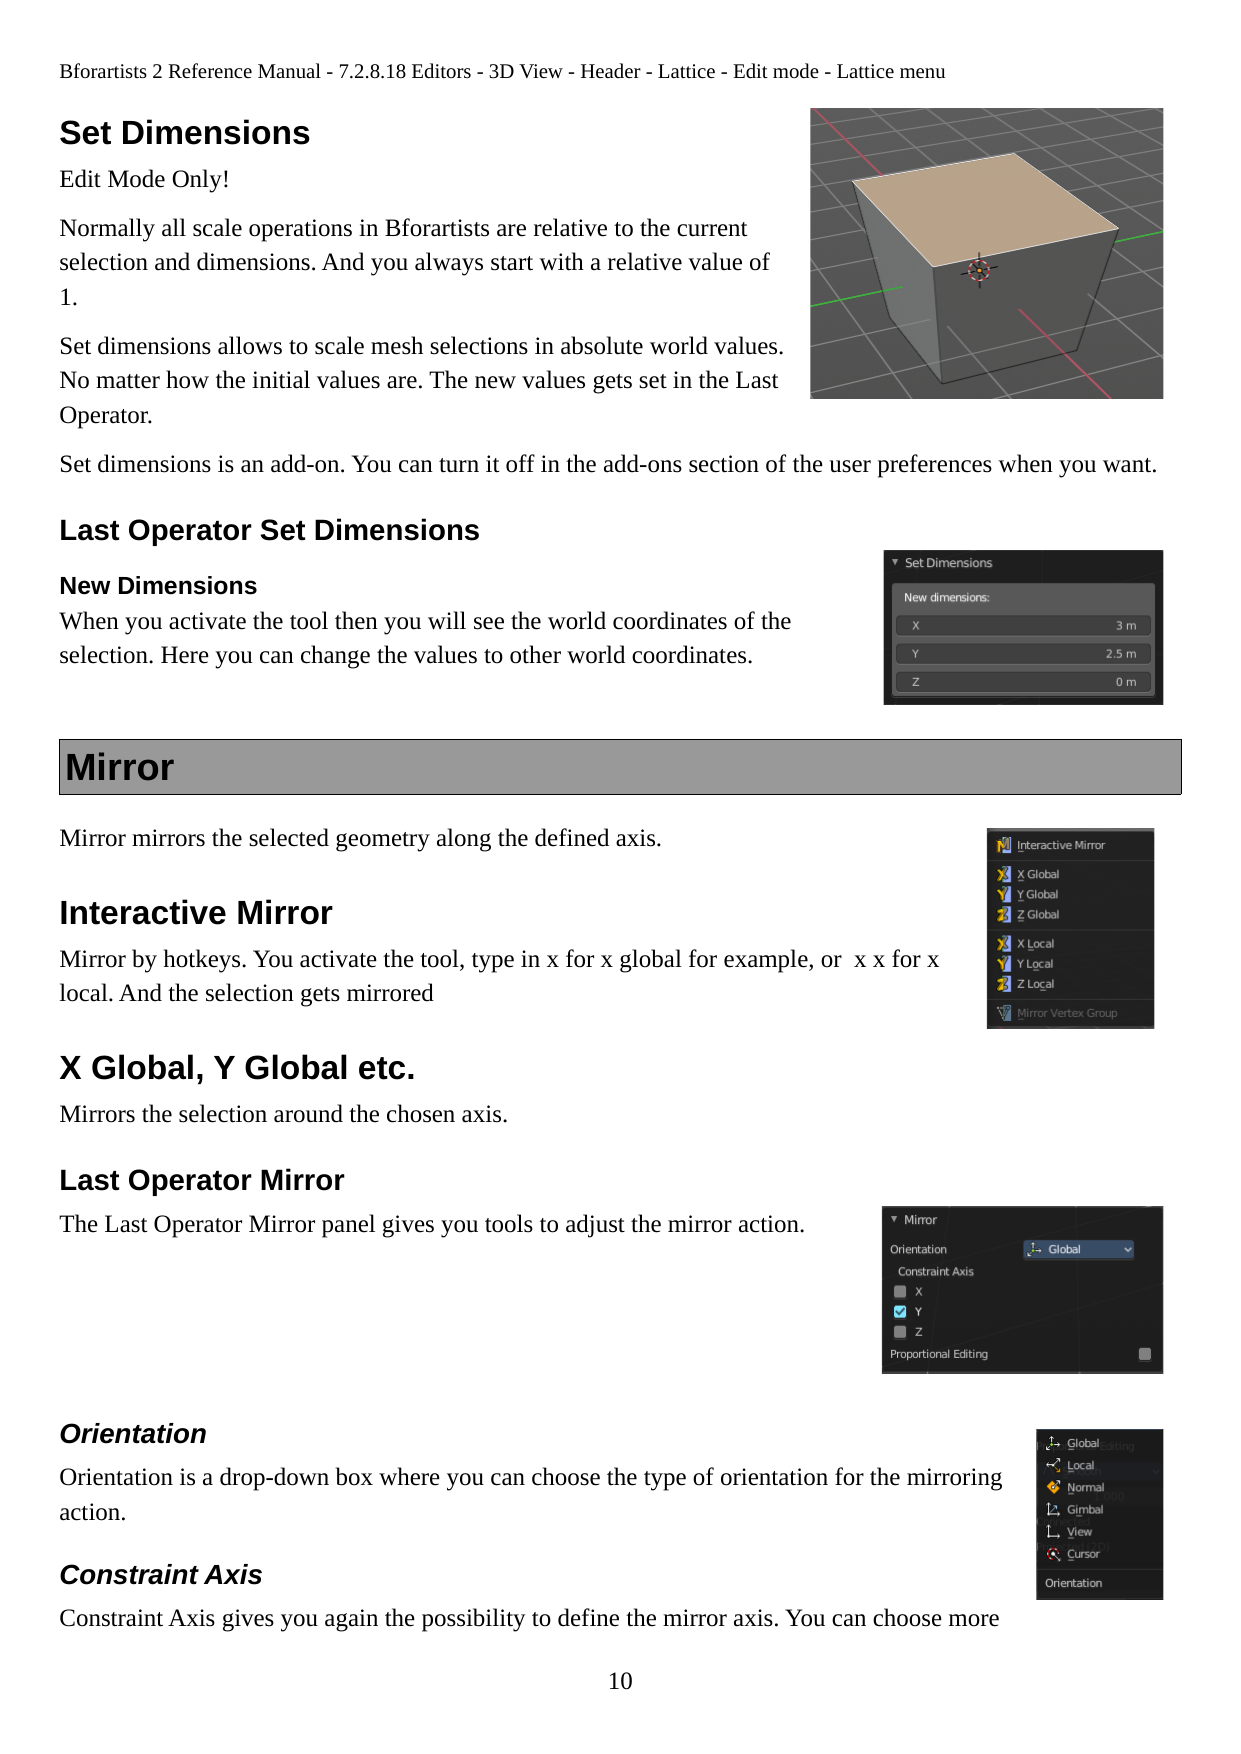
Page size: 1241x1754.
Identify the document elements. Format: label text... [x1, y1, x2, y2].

subtitle [1164, 571, 1181, 600]
picture [986, 828, 1155, 1029]
subtitle New Dimensions [59, 571, 883, 600]
text When you activate the tool then you will see the world coordinates of the selection. Here you can change the values to other world coordinates. [59, 606, 883, 669]
subtitle Last Operator Mirror [59, 1163, 1181, 1197]
picture [810, 108, 1164, 399]
text Set dimensions is an add-on. You can turn it off in the add-ons section of the user preferences when you want. [59, 449, 1181, 478]
subtitle Last Operator Set Dimensions [59, 512, 1181, 546]
text Edit Mode Only! [59, 164, 810, 192]
text Constraint Axis gives you again the possibility to define the mirror axis. You can choose more [59, 1603, 1181, 1631]
picture [881, 1206, 1164, 1374]
text Mirrors the selection around the chosen axis. [59, 1099, 1181, 1128]
subtitle [1164, 1558, 1181, 1590]
subtitle Constraint Axis [59, 1558, 1036, 1590]
table_header Mirror [60, 740, 1181, 794]
text Normally all scale operations in Bforartists are relative to the current selection and dimensions. And you always start with a relative value of 1. [59, 213, 810, 311]
text Mirror mirrors the selected geometry along the defined axis. [59, 823, 1181, 851]
text Set dimensions allows to scale mesh selections in absolute world values. No matter how the initial values are. The new values gets set in the Last Operator. [59, 331, 1181, 428]
subtitle Orientation [59, 1418, 1181, 1450]
subtitle X Global, Y Global etc. [59, 1048, 1181, 1087]
picture [883, 550, 1164, 705]
text Orientation is a drop-down box where you can choose the type of orientation for the mirroring action. [59, 1462, 1036, 1526]
subtitle Interactive Mirror [59, 893, 986, 931]
subtitle [1164, 113, 1181, 151]
text [1164, 164, 1181, 192]
text Mirror by hotkeys. You activate the tool, type in x for x global for example, or x x for x local. And the selection gets mirrored [59, 944, 986, 1007]
subtitle [1155, 893, 1181, 931]
picture [1036, 1429, 1164, 1600]
subtitle Set Dimensions [59, 113, 810, 151]
text The Last Operator Mirror panel gives you tools to adjust the mirror action. [59, 1209, 881, 1238]
